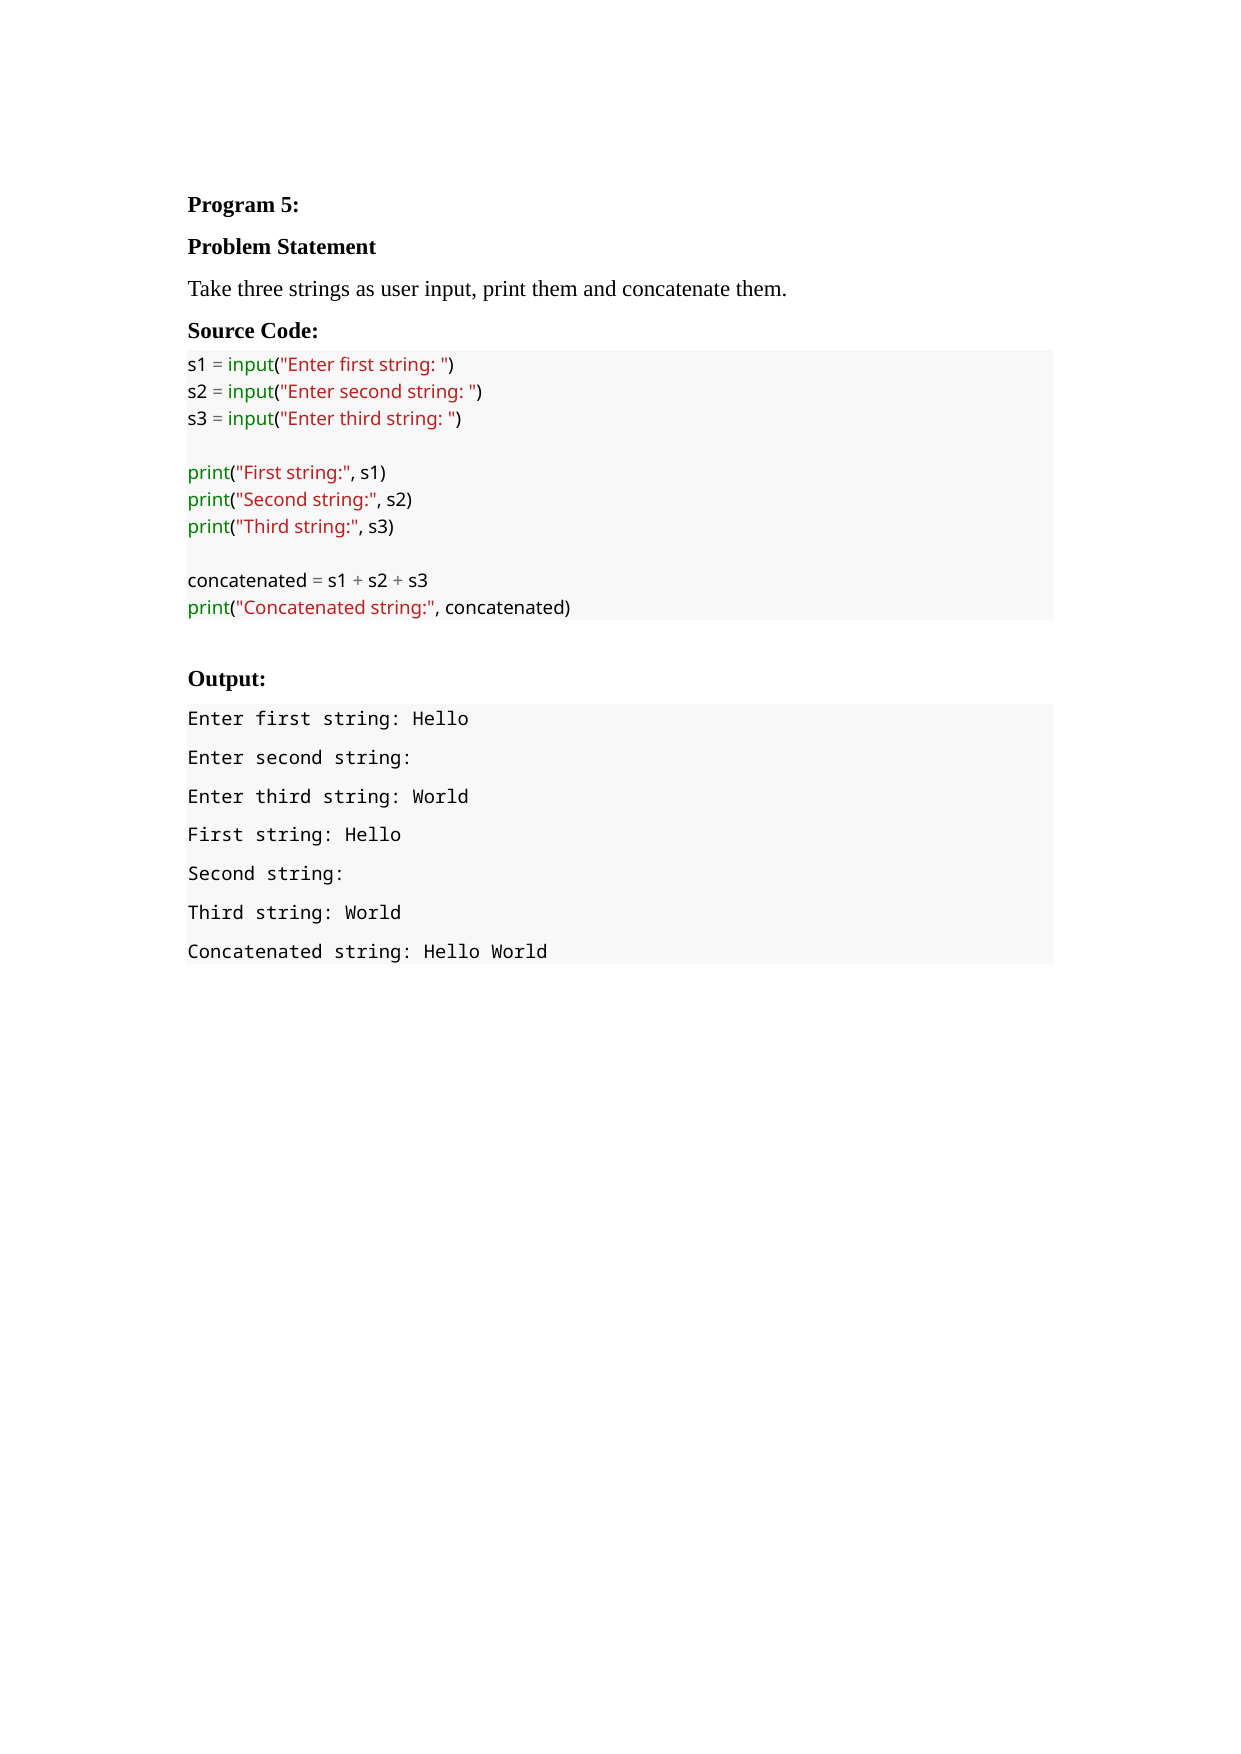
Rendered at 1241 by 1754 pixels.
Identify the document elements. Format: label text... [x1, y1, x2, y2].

text Concatenated string: Hello World [187, 937, 1053, 964]
text Take three strings as user input, print them and concatenate them. [187, 275, 1053, 302]
text First string: Hello [187, 820, 1053, 847]
text s1 = input("Enter first string: ") s2 = input("Enter second string: ") s3 = input("Enter third string: ") print("First string:", s1) print("Second string:", s2) print("Third string:", s3) concatenated = s1 + s2 + s3 print("Concatenated string:", concatenated) [187, 350, 1053, 620]
text Enter first string: Hello [187, 704, 1053, 731]
text Enter second string: [187, 743, 1053, 769]
text Source Code: [187, 317, 1053, 344]
text Output: [187, 665, 1053, 692]
text Second string: [187, 859, 1053, 886]
text Enter third string: World [187, 781, 1053, 808]
text Program 5: [187, 191, 1053, 217]
text Third string: World [187, 898, 1053, 925]
text Problem Statement [187, 233, 1053, 259]
